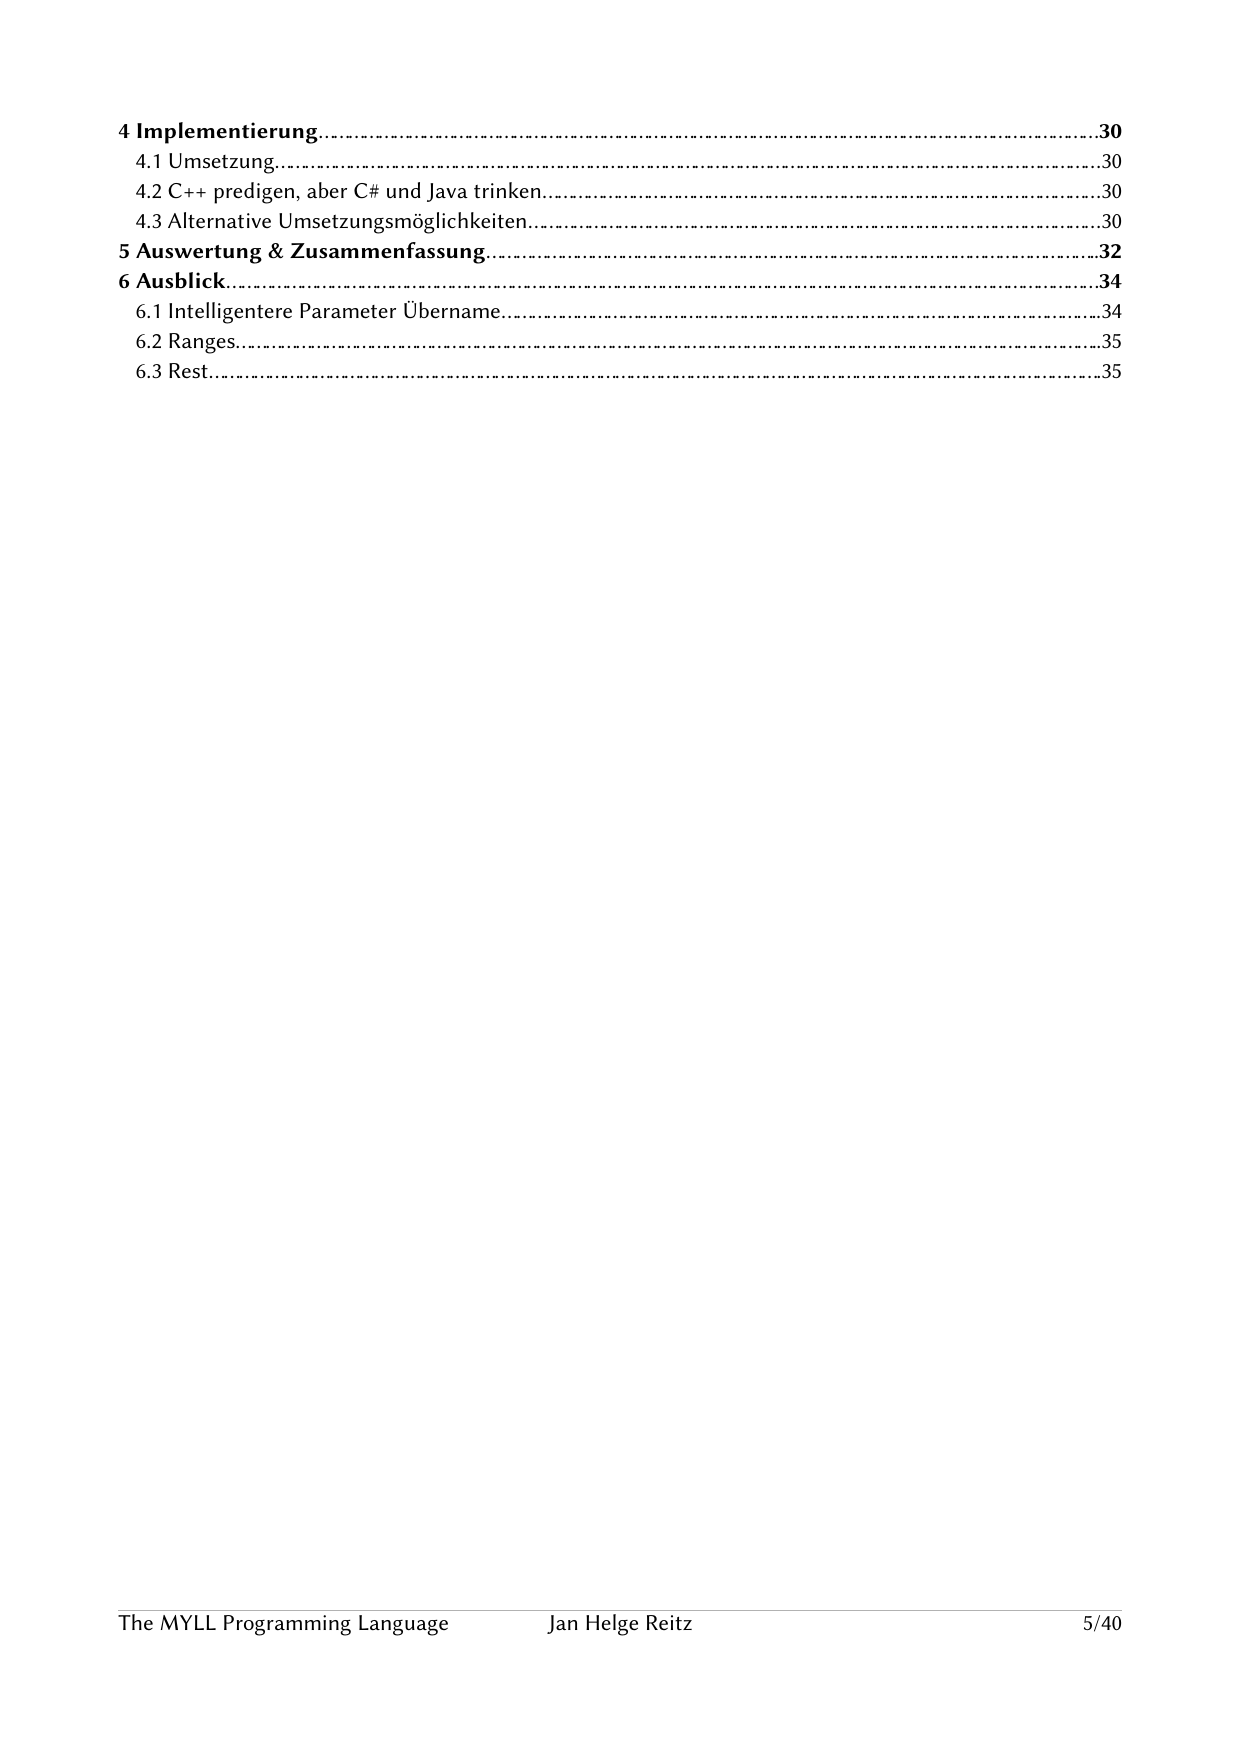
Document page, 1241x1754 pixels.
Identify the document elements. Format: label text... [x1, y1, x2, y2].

text 4.2 C++ predigen, aber C# und Java trinken 30 [118, 178, 1122, 204]
text 6.1 Intelligentere Parameter Übername 34 [118, 298, 1122, 324]
text 5 Auswertung & Zusammenfassung 32 [118, 238, 1122, 264]
text 4.3 Alternative Umsetzungsmöglichkeiten 30 [118, 208, 1122, 234]
text 6.2 Ranges 35 [118, 328, 1122, 354]
text 6 Ausblick 34 [118, 268, 1122, 294]
text 4.1 Umsetzung 30 [118, 148, 1122, 174]
text 6.3 Rest 35 [118, 358, 1122, 384]
text 4 Implementierung 30 [118, 118, 1122, 144]
